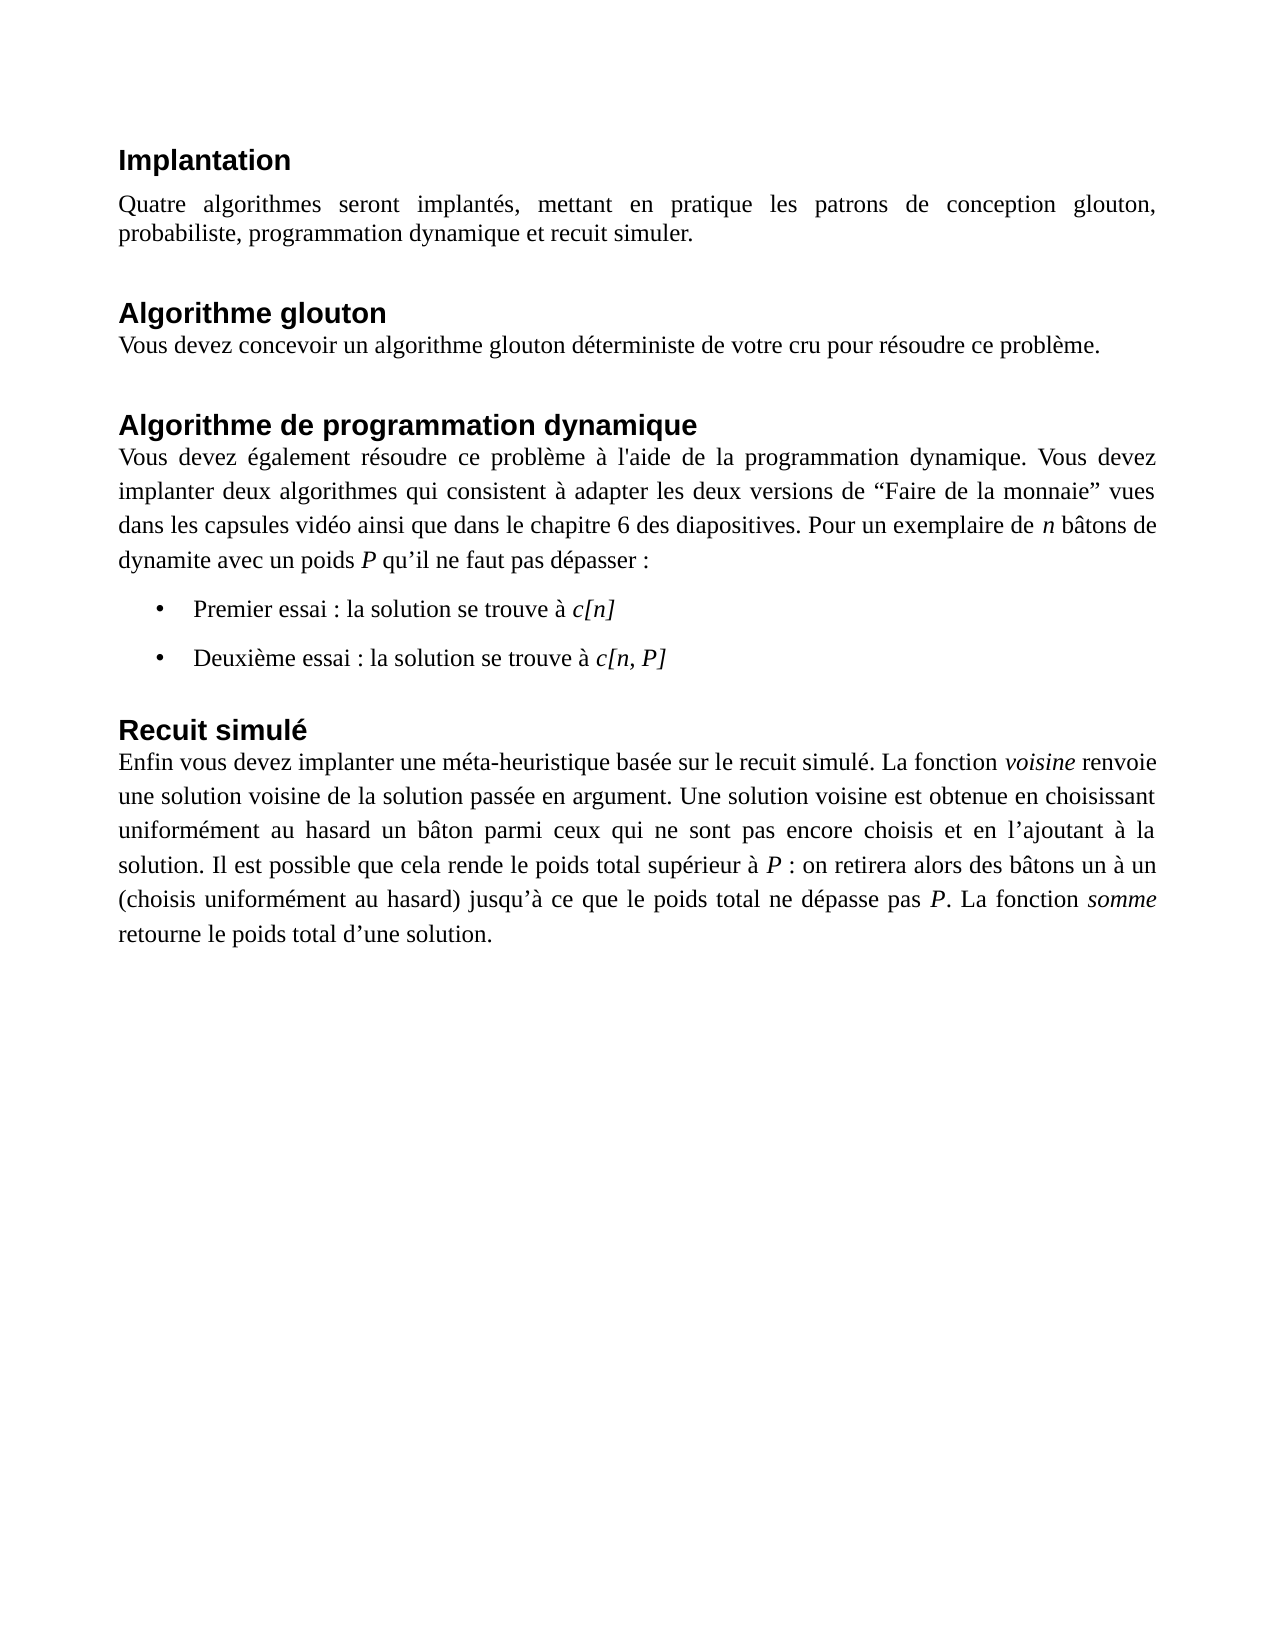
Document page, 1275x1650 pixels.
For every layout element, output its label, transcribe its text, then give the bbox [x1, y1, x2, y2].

text Quatre algorithmes seront implantés, mettant en pratique les patrons de conception glouton, probabiliste, programmation dynamique et recuit simuler. [118, 189, 1157, 247]
subtitle Implantation [118, 143, 1157, 177]
subtitle Algorithme glouton [118, 296, 1157, 330]
text Vous devez concevoir un algorithme glouton déterministe de votre cru pour résoudre ce problème. [118, 330, 1157, 358]
list Premier essai : la solution se trouve à c[n] [156, 594, 1157, 623]
subtitle Algorithme de programmation dynamique [118, 408, 1157, 442]
list Deuxième essai : la solution se trouve à c[n, P] [156, 643, 1157, 672]
subtitle Recuit simulé [118, 713, 1157, 747]
text Enfin vous devez implanter une méta-heuristique basée sur le recuit simulé. La fonction voisine renvoie une solution voisine de la solution passée en argument. Une solution voisine est obtenue en choisissant uniformément au hasard un bâton parmi ceux qui ne sont pas encore choisis et en l’ajoutant à la solution. Il est possible que cela rende le poids total supérieur à P : on retirera alors des bâtons un à un (choisis uniformément au hasard) jusqu’à ce que le poids total ne dépasse pas P. La fonction somme retourne le poids total d’une solution. [118, 747, 1157, 948]
text Vous devez également résoudre ce problème à l'aide de la programmation dynamique. Vous devez implanter deux algorithmes qui consistent à adapter les deux versions de “Faire de la monnaie” vues dans les capsules vidéo ainsi que dans le chapitre 6 des diapositives. Pour un exemplaire de n bâtons de dynamite avec un poids P qu’il ne faut pas dépasser : [118, 442, 1157, 574]
